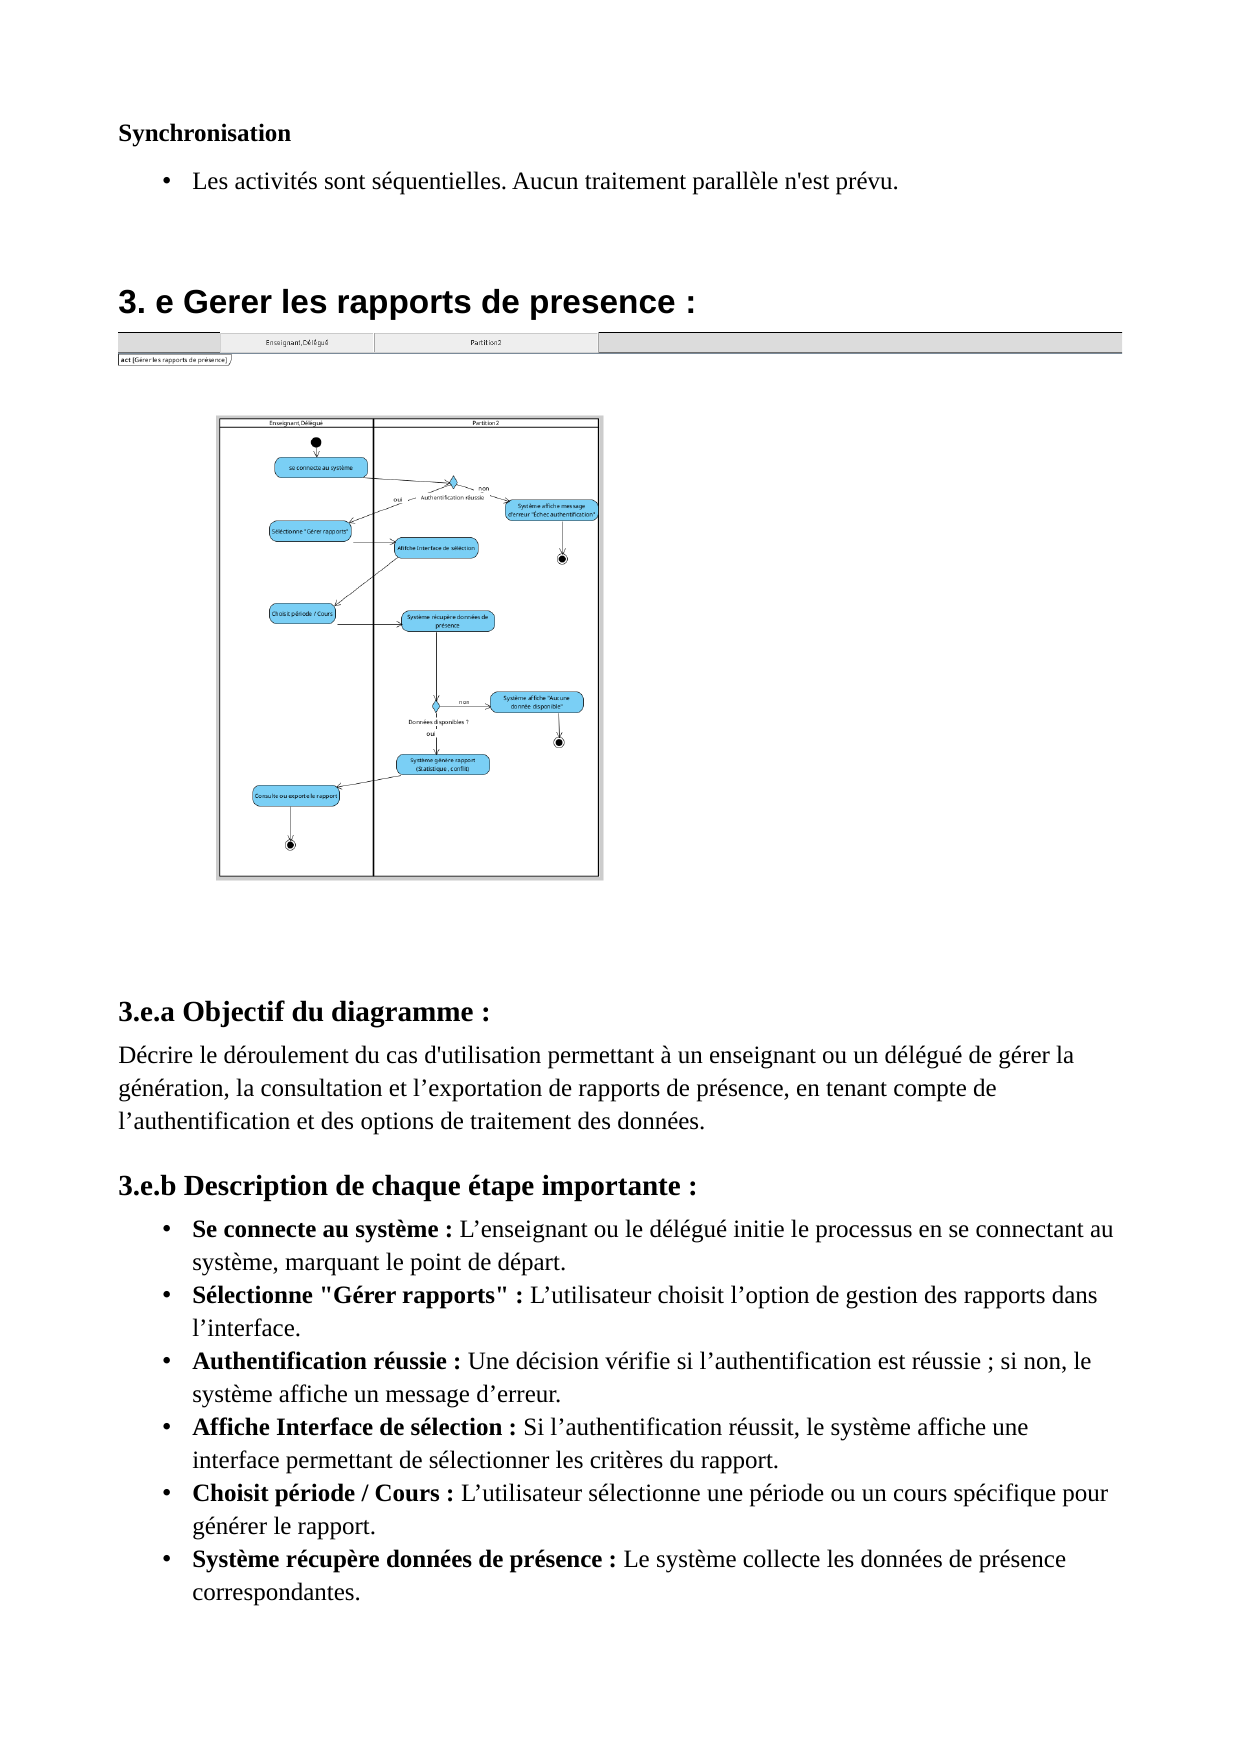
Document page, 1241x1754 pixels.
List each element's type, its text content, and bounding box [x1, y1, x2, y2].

subtitle 3.e.b Description de chaque étape importante : [118, 1168, 1122, 1201]
text Synchronisation [118, 118, 1122, 147]
subtitle 3.e.a Objectif du diagramme : [118, 994, 1122, 1027]
list Affiche Interface de sélection : Si l’authentification réussit, le système affiche une interface permettant de sélectionner les critères du rapport. [162, 1412, 1122, 1474]
list Sélectionne "Gérer rapports" : L’utilisateur choisit l’option de gestion des rapports dans l’interface. [162, 1280, 1122, 1342]
picture [118, 332, 1123, 928]
text Décrire le déroulement du cas d'utilisation permettant à un enseignant ou un délégué de gérer la génération, la consultation et l’exportation de rapports de présence, en tenant compte de l’authentification et des options de traitement des données. [118, 1040, 1122, 1134]
list Les activités sont séquentielles. Aucun traitement parallèle n'est prévu. [162, 166, 1122, 194]
list Se connecte au système : L’enseignant ou le délégué initie le processus en se connectant au système, marquant le point de départ. [162, 1214, 1122, 1276]
list Système récupère données de présence : Le système collecte les données de présence correspondantes. [162, 1544, 1122, 1606]
list Choisit période / Cours : L’utilisateur sélectionne une période ou un cours spécifique pour générer le rapport. [162, 1478, 1122, 1540]
subtitle 3. e Gerer les rapports de presence : [118, 282, 1122, 320]
list Authentification réussie : Une décision vérifie si l’authentification est réussie ; si non, le système affiche un message d’erreur. [162, 1346, 1122, 1408]
